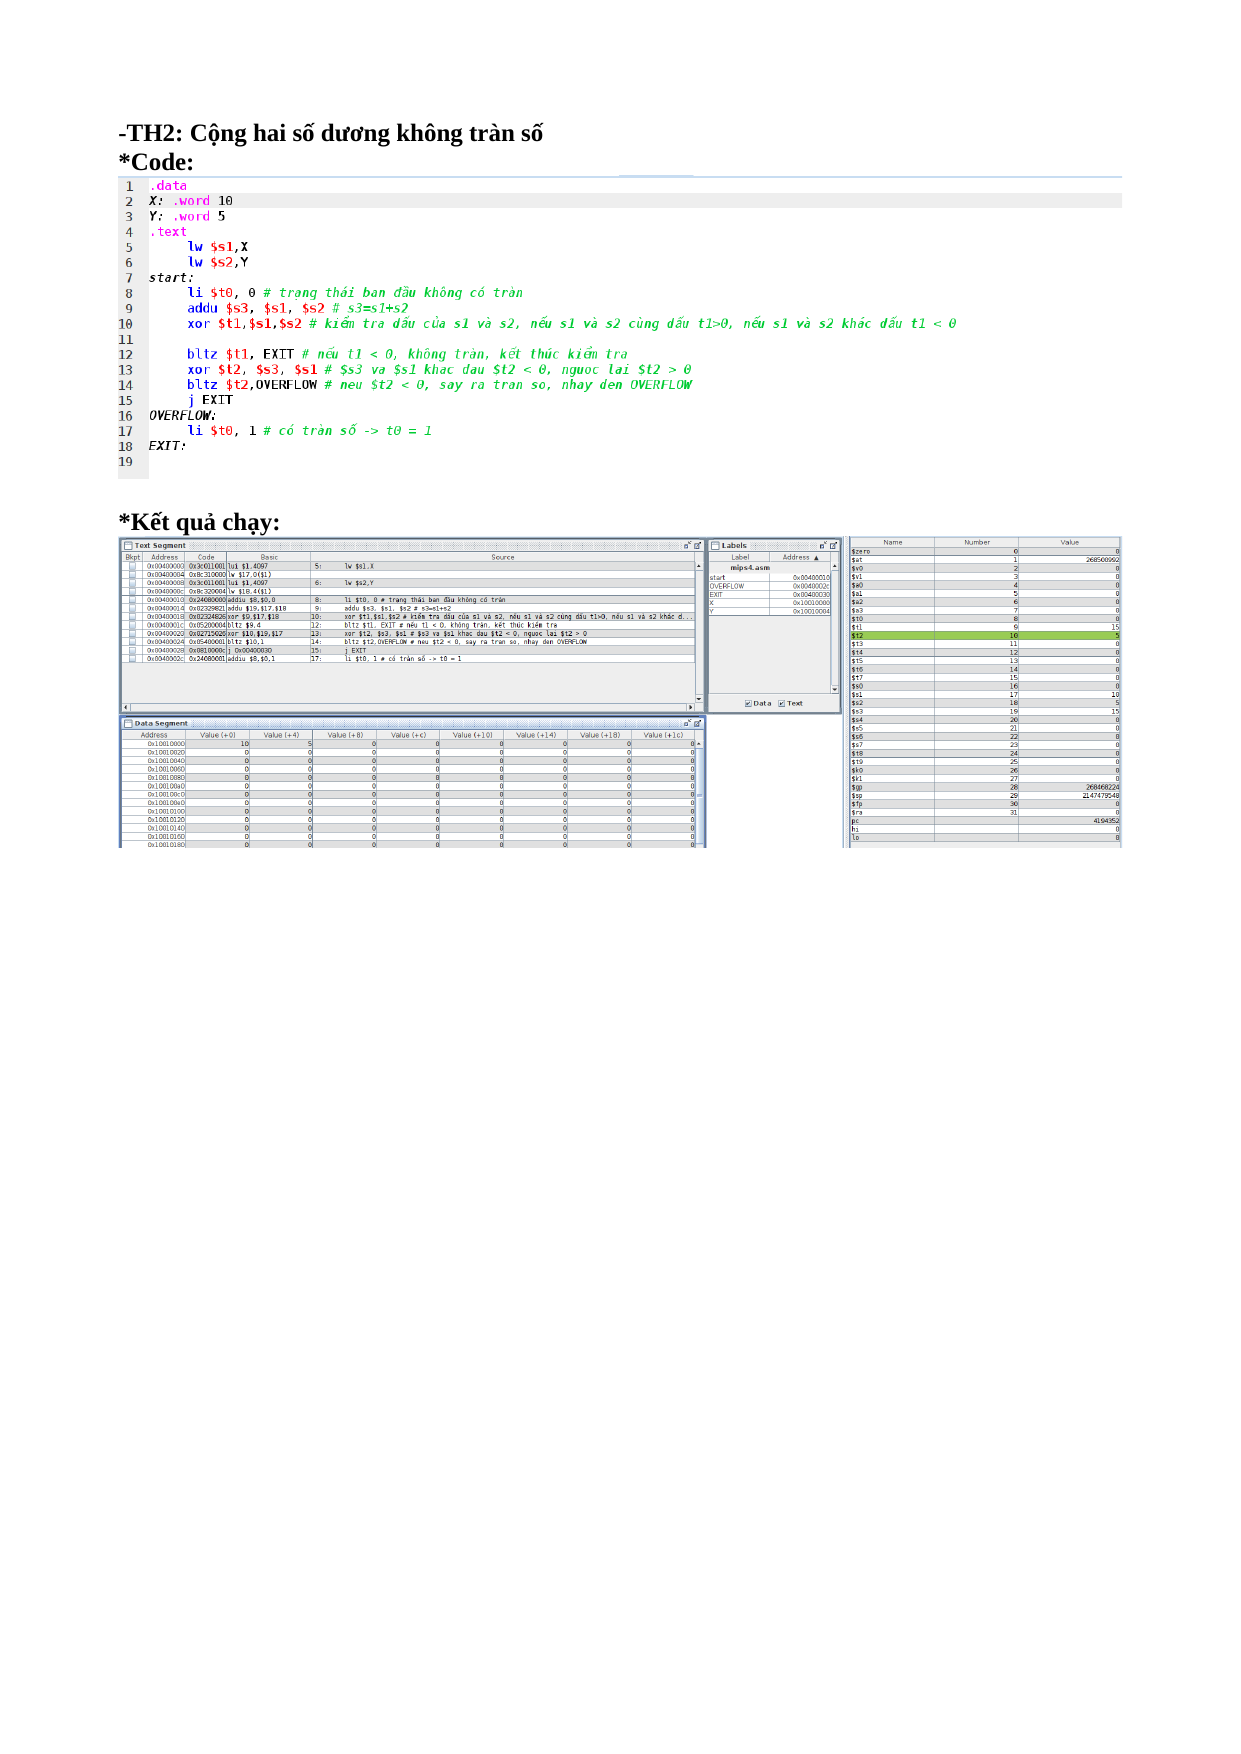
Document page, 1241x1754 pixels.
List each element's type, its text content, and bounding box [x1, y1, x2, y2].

text -TH2: Cộng hai số dương không tràn số [118, 118, 1122, 147]
picture [118, 536, 1123, 848]
text *Code: [118, 147, 1122, 175]
text *Kết quả chạy: [118, 507, 1122, 536]
picture [118, 175, 1123, 479]
